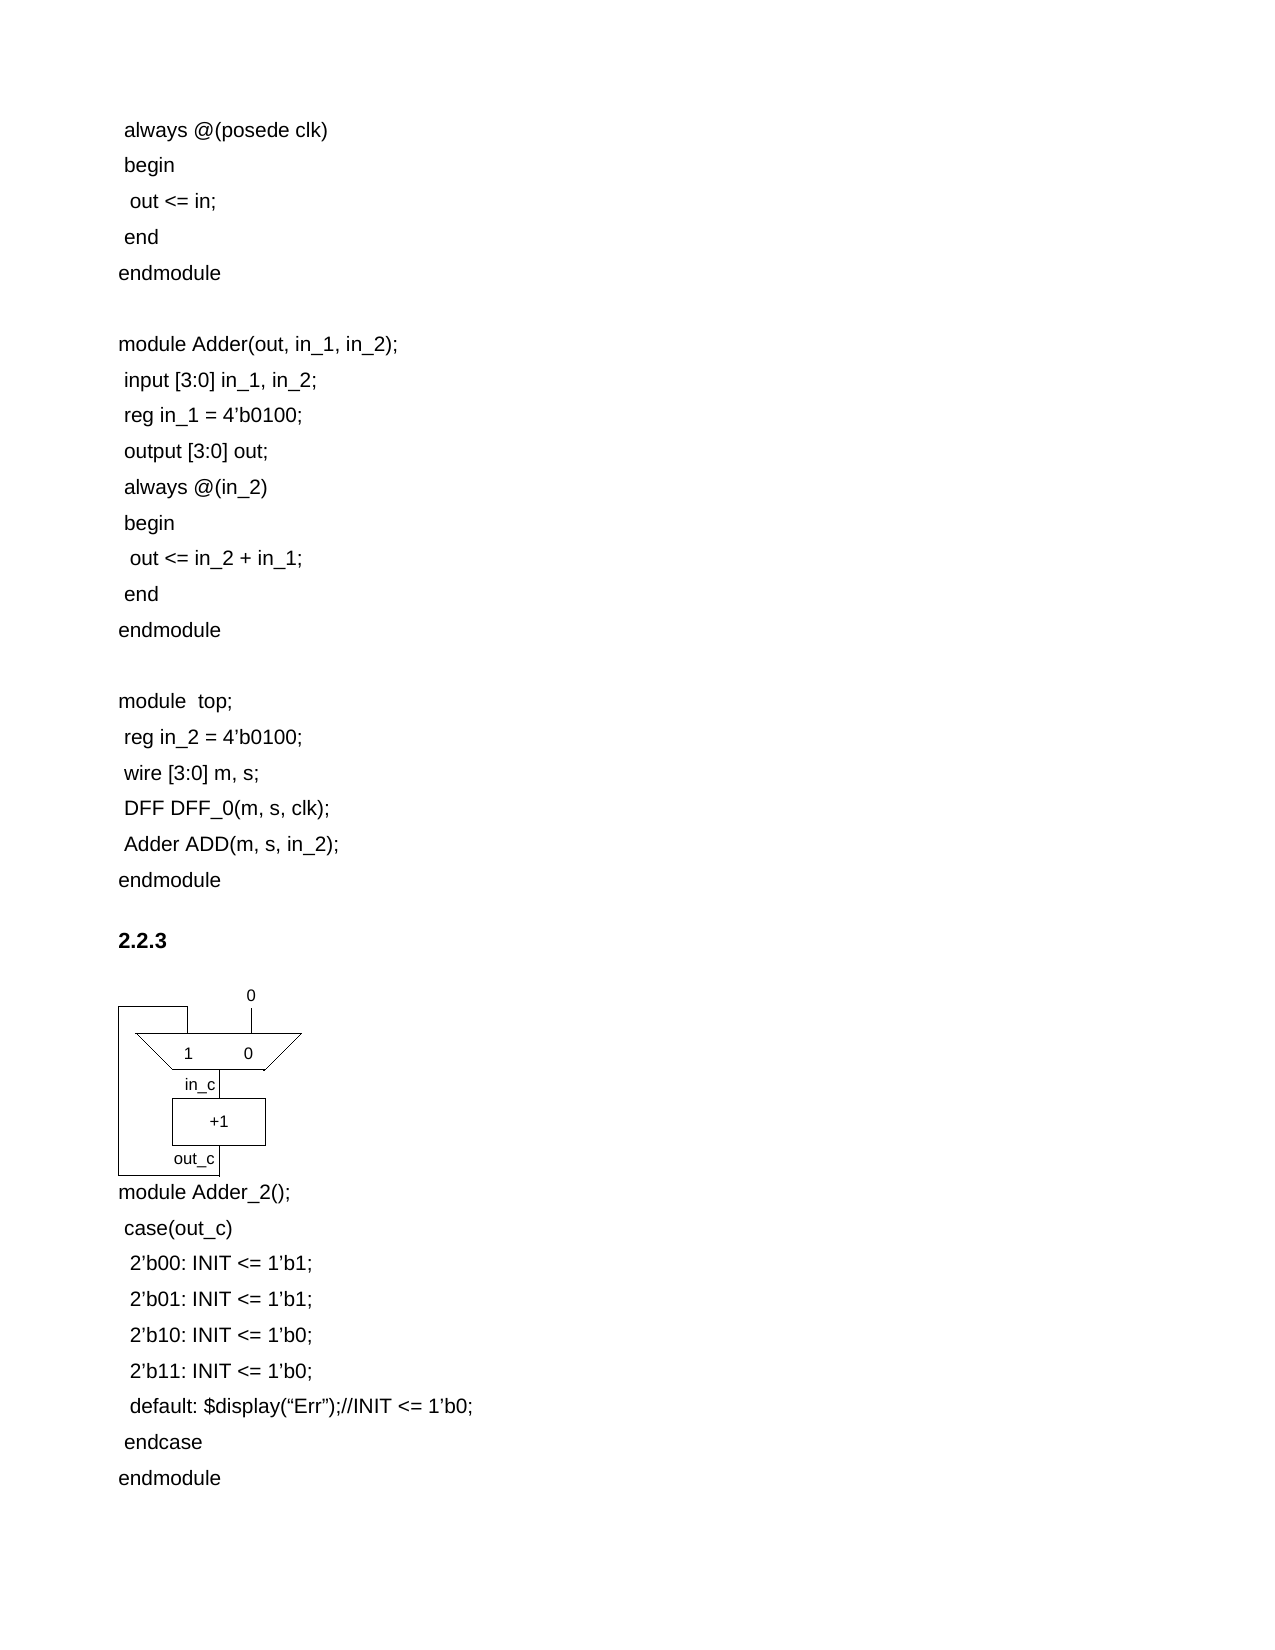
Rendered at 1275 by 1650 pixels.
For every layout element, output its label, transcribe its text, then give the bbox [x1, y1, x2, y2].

text out <= in; [118, 189, 1157, 213]
text DFF DFF_0(m, s, clk); [118, 797, 1157, 820]
text reg in_1 = 4’b0100; [118, 404, 1157, 427]
text case(out_c) [118, 1216, 1157, 1239]
text module Adder_2(); [118, 1181, 1157, 1204]
text endmodule [118, 1466, 1157, 1489]
text default: $display(“Err”);//INIT <= 1’b0; [118, 1395, 1157, 1418]
text always @(in_2) [118, 475, 1157, 499]
text out <= in_2 + in_1; [118, 547, 1157, 570]
text 2’b11: INIT <= 1’b0; [118, 1359, 1157, 1382]
text module Adder(out, in_1, in_2); [118, 332, 1157, 356]
text 2’b00: INIT <= 1’b1; [118, 1252, 1157, 1275]
text 2’b01: INIT <= 1’b1; [118, 1288, 1157, 1311]
text end [118, 225, 1157, 248]
text begin [118, 154, 1157, 177]
subtitle 2.2.3 [118, 929, 1157, 954]
text wire [3:0] m, s; [118, 761, 1157, 784]
text module top; [118, 690, 1157, 713]
text Adder ADD(m, s, in_2); [118, 833, 1157, 856]
text 2’b10: INIT <= 1’b0; [118, 1323, 1157, 1347]
text end [118, 583, 1157, 606]
text endcase [118, 1431, 1157, 1454]
text endmodule [118, 618, 1157, 642]
text endmodule [118, 868, 1157, 892]
text reg in_2 = 4’b0100; [118, 726, 1157, 749]
text input [3:0] in_1, in_2; [118, 368, 1157, 391]
text endmodule [118, 261, 1157, 284]
text begin [118, 511, 1157, 534]
text always @(posede clk) [118, 118, 1157, 141]
text output [3:0] out; [118, 440, 1157, 463]
